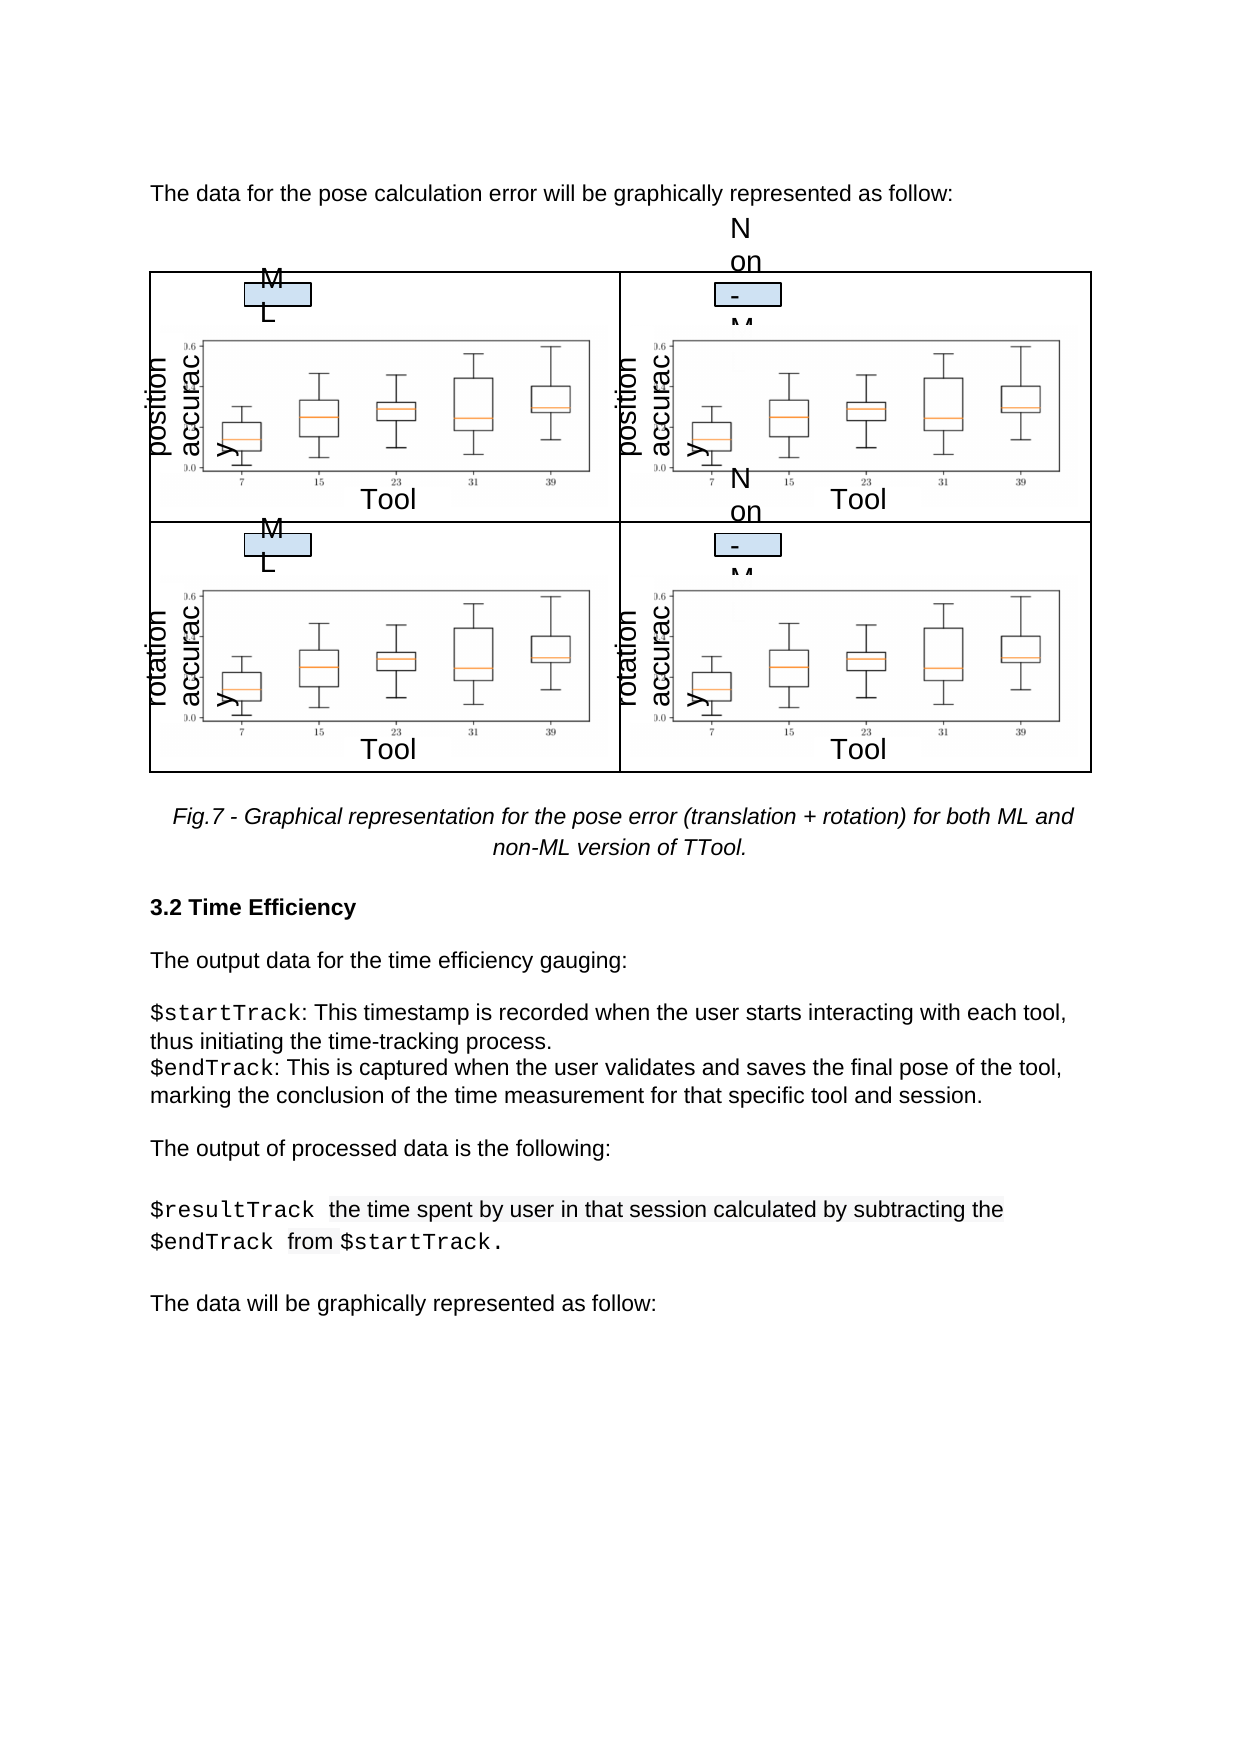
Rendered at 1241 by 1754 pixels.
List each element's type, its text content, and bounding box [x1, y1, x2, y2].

table_cell [621, 614, 630, 621]
picture [191, 375, 197, 382]
table_header [621, 415, 630, 427]
table_header [751, 507, 758, 521]
table_cell [621, 655, 630, 660]
table_header [151, 361, 160, 368]
table_cell [267, 523, 275, 533]
table_cell [621, 639, 630, 644]
table_header [621, 393, 630, 398]
table_cell [151, 639, 160, 644]
text $resultTrack the time spent by user in that session calculated by subtracting the $endTrack from $startTrack. [150, 1196, 1090, 1256]
picture [160, 575, 608, 757]
text 3.2 Time Efficiency [150, 894, 1090, 920]
text The output of processed data is the following: [150, 1135, 1090, 1161]
table_cell [264, 523, 268, 533]
text The data will be graphically represented as follow: [150, 1290, 1090, 1316]
picture [654, 399, 667, 407]
text $endTrack: This is captured when the user validates and saves the final pose of the tool, marking the conclusion of the time measurement for that specific tool and session. [150, 1054, 1090, 1109]
table_header [621, 429, 630, 437]
picture [630, 575, 1078, 757]
table_cell [621, 647, 630, 652]
picture [191, 446, 197, 453]
picture [184, 399, 197, 407]
table_cell [151, 694, 160, 703]
table_cell [151, 614, 160, 621]
table_header [151, 438, 160, 443]
table_header [734, 507, 742, 519]
table_header [267, 273, 275, 282]
table_header [621, 445, 630, 452]
table_header [151, 377, 160, 385]
picture [661, 625, 667, 632]
text $startTrack: This timestamp is recorded when the user starts interacting with each tool, thus initiating the time-tracking process. [150, 999, 1090, 1054]
picture [184, 650, 197, 658]
table_header [621, 438, 630, 443]
table_cell [151, 655, 160, 660]
table_cell [151, 662, 160, 676]
picture [661, 375, 667, 382]
table_cell [621, 662, 630, 676]
picture [661, 446, 667, 453]
text The output data for the time efficiency gauging: [150, 947, 1090, 973]
picture [661, 696, 667, 703]
table_header [621, 377, 630, 385]
table_header [151, 273, 619, 521]
table_header [621, 273, 1090, 521]
table_header [621, 455, 734, 521]
table_header [151, 445, 160, 452]
picture [654, 650, 667, 658]
picture [191, 625, 197, 632]
table_header [151, 429, 160, 437]
text The data for the pose calculation error will be graphically represented as follow: [150, 180, 1090, 207]
table_cell [621, 523, 1090, 771]
table_cell [151, 523, 619, 771]
table_header [151, 415, 160, 427]
table_cell [151, 647, 160, 652]
table_cell [151, 685, 160, 693]
text Fig.7 - Graphical representation for the pose error (translation + rotation) for both ML and non-ML version of TTool. [150, 803, 1090, 860]
picture [191, 696, 197, 703]
table_cell [151, 630, 160, 638]
table_cell [621, 685, 630, 693]
table_header [151, 393, 160, 398]
table_cell [621, 630, 630, 638]
picture [160, 325, 608, 507]
picture [630, 325, 1078, 507]
table_header [151, 408, 160, 421]
table_header [621, 408, 630, 421]
table_cell [621, 694, 630, 703]
table_header [742, 507, 748, 521]
table_header [621, 361, 630, 368]
